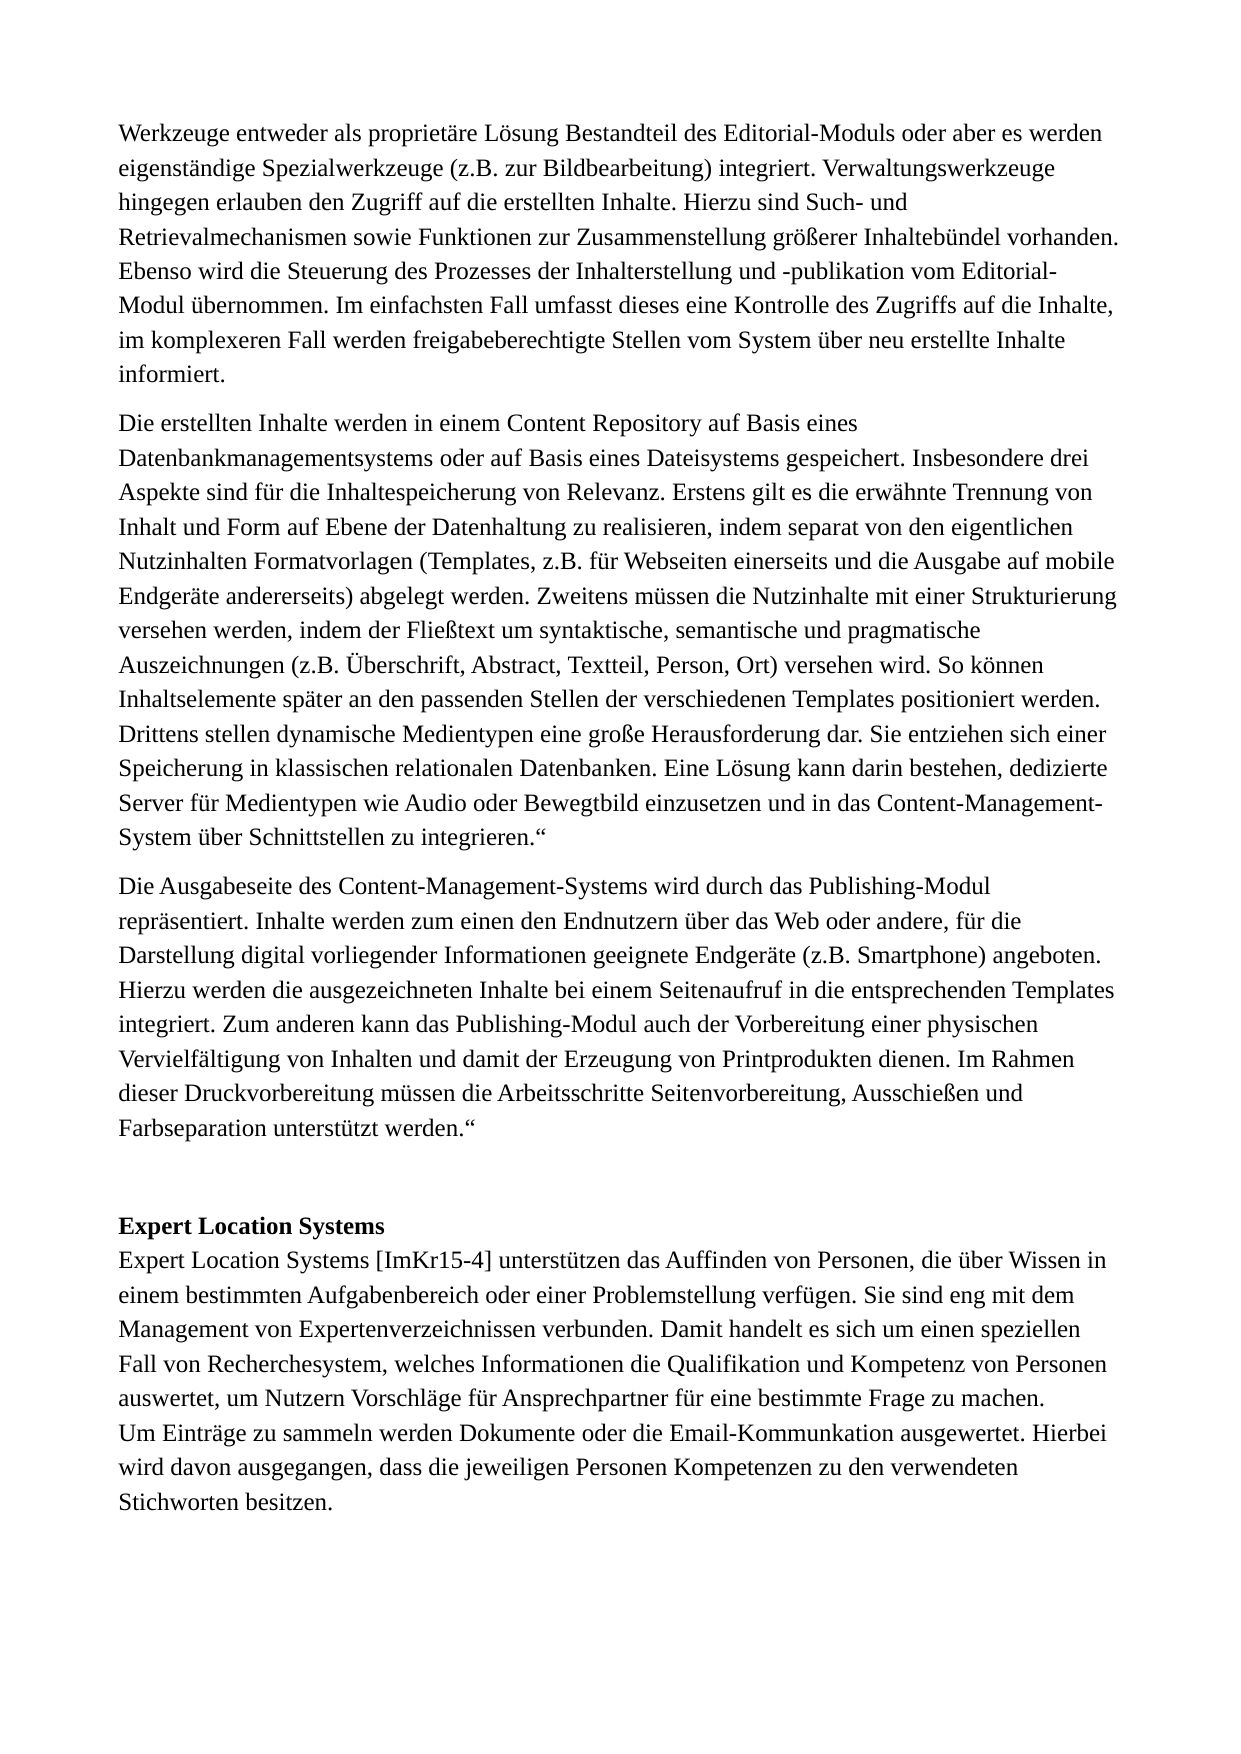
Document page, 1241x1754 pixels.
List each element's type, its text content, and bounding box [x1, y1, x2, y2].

text Expert Location Systems [118, 1211, 1122, 1239]
text Um Einträge zu sammeln werden Dokumente oder die Email-Kommunkation ausgewertet. Hierbei wird davon ausgegangen, dass die jeweiligen Personen Kompetenzen zu den verwendeten Stichworten besitzen. [118, 1418, 1122, 1515]
text Werkzeuge entweder als proprietäre Lösung Bestandteil des Editorial-Moduls oder aber es werden eigenständige Spezialwerkzeuge (z.B. zur Bildbearbeitung) integriert. Verwaltungswerkzeuge hingegen erlauben den Zugriff auf die erstellten Inhalte. Hierzu sind Such- und Retrievalmechanismen sowie Funktionen zur Zusammenstellung größerer Inhaltebündel vorhanden. Ebenso wird die Steuerung des Prozesses der Inhalterstellung und -publikation vom Editorial-Modul übernommen. Im einfachsten Fall umfasst dieses eine Kontrolle des Zugriffs auf die Inhalte, im komplexeren Fall werden freigabeberechtigte Stellen vom System über neu erstellte Inhalte informiert. [118, 118, 1122, 388]
text Expert Location Systems [ImKr15-4] unterstützen das Auffinden von Personen, die über Wissen in einem bestimmten Aufgabenbereich oder einer Problemstellung verfügen. Sie sind eng mit dem Management von Expertenverzeichnissen verbunden. Damit handelt es sich um einen speziellen Fall von Recherchesystem, welches Informationen die Qualifikation und Kompetenz von Personen auswertet, um Nutzern Vorschläge für Ansprechpartner für eine bestimmte Frage zu machen. [118, 1245, 1122, 1412]
text Die Ausgabeseite des Content-Management-Systems wird durch das Publishing-Modul repräsentiert. Inhalte werden zum einen den Endnutzern über das Web oder andere, für die Darstellung digital vorliegender Informationen geeignete Endgeräte (z.B. Smartphone) angeboten. Hierzu werden die ausgezeichneten Inhalte bei einem Seitenaufruf in die entsprechenden Templates integriert. Zum anderen kann das Publishing-Modul auch der Vorbereitung einer physischen Vervielfältigung von Inhalten und damit der Erzeugung von Printprodukten dienen. Im Rahmen dieser Druckvorbereitung müssen die Arbeitsschritte Seitenvorbereitung, Ausschießen und Farbseparation unterstützt werden.“ [118, 871, 1122, 1141]
text Die erstellten Inhalte werden in einem Content Repository auf Basis eines Datenbankmanagementsystems oder auf Basis eines Dateisystems gespeichert. Insbesondere drei Aspekte sind für die Inhaltespeicherung von Relevanz. Erstens gilt es die erwähnte Trennung von Inhalt und Form auf Ebene der Datenhaltung zu realisieren, indem separat von den eigentlichen Nutzinhalten Formatvorlagen (Templates, z.B. für Webseiten einerseits und die Ausgabe auf mobile Endgeräte andererseits) abgelegt werden. Zweitens müssen die Nutzinhalte mit einer Strukturierung versehen werden, indem der Fließtext um syntaktische, semantische und pragmatische Auszeichnungen (z.B. Überschrift, Abstract, Textteil, Person, Ort) versehen wird. So können Inhaltselemente später an den passenden Stellen der verschiedenen Templates positioniert werden. Drittens stellen dynamische Medientypen eine große Herausforderung dar. Sie entziehen sich einer Speicherung in klassischen relationalen Datenbanken. Eine Lösung kann darin bestehen, dedizierte Server für Medientypen wie Audio oder Bewegtbild einzusetzen und in das Content-Management-System über Schnittstellen zu integrieren.“ [118, 408, 1122, 851]
